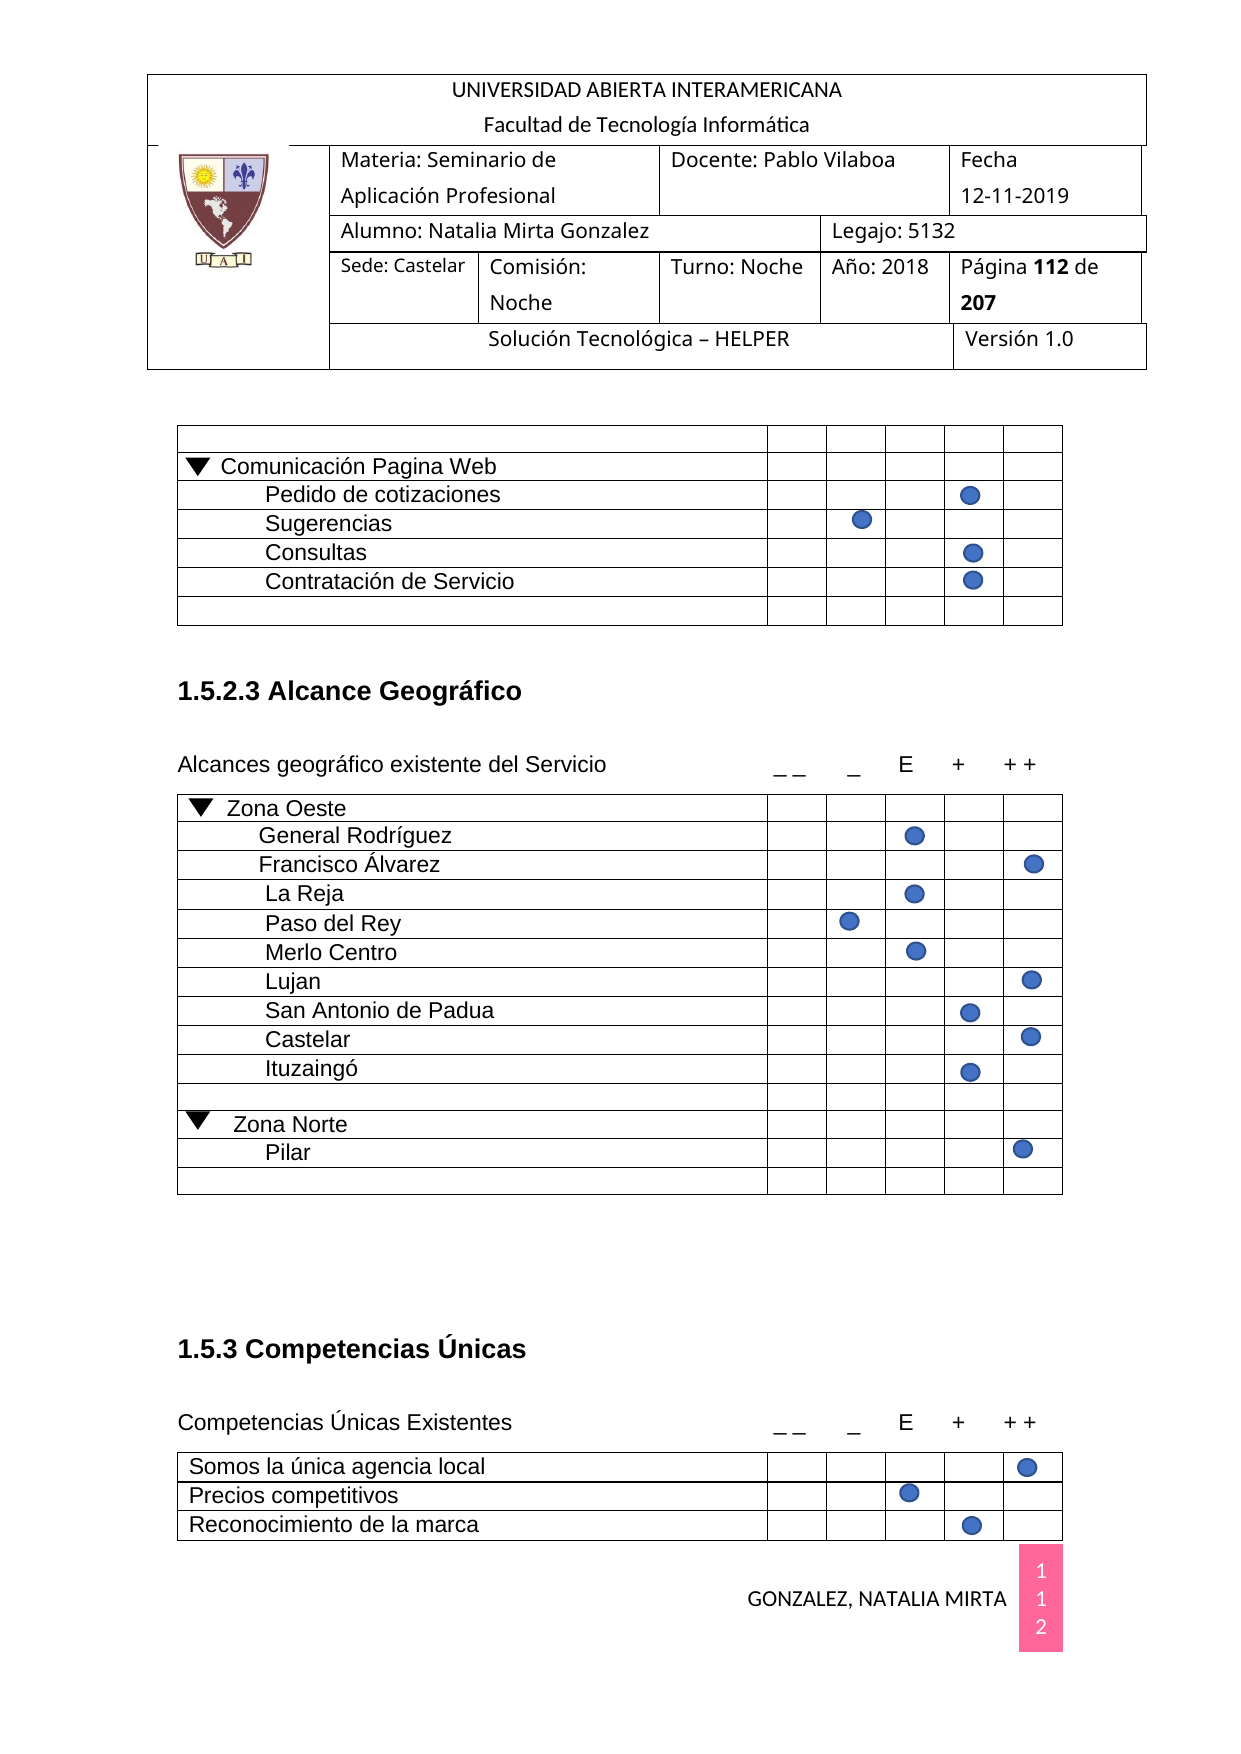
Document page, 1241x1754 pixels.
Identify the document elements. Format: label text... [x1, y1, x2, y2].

table_cell [1004, 1026, 1062, 1054]
table_cell [886, 453, 944, 480]
table_cell Reconocimiento de la marca [178, 1511, 767, 1539]
table_cell [945, 851, 1003, 879]
table_cell [1004, 997, 1062, 1025]
table_cell [827, 539, 885, 567]
table_cell [1004, 880, 1062, 908]
table_cell [886, 1084, 944, 1110]
table_cell Pilar [178, 1139, 767, 1167]
text Alcances geográfico existente del Servicio _ _ _ E + + + [177, 751, 1063, 777]
table_cell [945, 1055, 1003, 1083]
table_cell [768, 1084, 826, 1110]
text Competencias Únicas Existentes _ _ _ E + + + [177, 1409, 1063, 1436]
table_cell Sugerencias [178, 510, 767, 538]
subtitle 1.5.3 Competencias Únicas [177, 1333, 1063, 1364]
table_cell [827, 1511, 885, 1539]
table_cell [827, 1168, 885, 1194]
table_header [768, 795, 826, 821]
table_cell Precios competitivos [178, 1483, 767, 1510]
table_cell [1004, 426, 1062, 452]
table_cell [945, 453, 1003, 480]
table_cell [886, 481, 944, 509]
table_cell [768, 510, 826, 538]
table_cell [886, 1483, 944, 1510]
table_cell [1004, 1139, 1062, 1167]
table_header [1004, 795, 1062, 821]
table_cell Ituzaingó [178, 1055, 767, 1083]
table_cell [886, 1111, 944, 1138]
table_cell [886, 997, 944, 1025]
table_cell [945, 880, 1003, 908]
table_cell [1004, 910, 1062, 937]
table_cell Merlo Centro [178, 939, 767, 967]
table_cell [768, 426, 826, 452]
table_cell [945, 822, 1003, 850]
table_cell [1004, 1511, 1062, 1539]
table_cell [768, 968, 826, 996]
table_cell [768, 1111, 826, 1138]
table_cell [1004, 939, 1062, 967]
table_cell [886, 597, 944, 625]
table_cell [768, 481, 826, 509]
table_header Zona Oeste [178, 795, 767, 821]
table_cell Lujan [178, 968, 767, 996]
table_cell [768, 1483, 826, 1510]
table_cell [827, 426, 885, 452]
table_cell Comunicación Pagina Web [178, 453, 767, 480]
table_cell [945, 939, 1003, 967]
table_cell [768, 1511, 826, 1539]
table_cell [768, 939, 826, 967]
table_cell [827, 851, 885, 879]
table_cell [945, 997, 1003, 1025]
table_cell [768, 822, 826, 850]
table_cell [886, 510, 944, 538]
table_cell [886, 426, 944, 452]
table_cell [945, 1139, 1003, 1167]
table_cell [886, 539, 944, 567]
table_cell [945, 568, 1003, 596]
table_cell [827, 1055, 885, 1083]
table_cell [945, 1084, 1003, 1110]
table_cell [886, 851, 944, 879]
table_cell [178, 426, 767, 452]
table_cell Francisco Álvarez [178, 851, 767, 879]
table_header [827, 795, 885, 821]
table_cell [945, 910, 1003, 937]
table_cell [1004, 1483, 1062, 1510]
table_cell [1004, 510, 1062, 538]
table_cell [945, 968, 1003, 996]
table_cell [827, 822, 885, 850]
table_cell [886, 1511, 944, 1539]
table_cell [768, 453, 826, 480]
table_cell [827, 510, 885, 538]
table_cell [1004, 453, 1062, 480]
table_cell [827, 997, 885, 1025]
table_cell [886, 939, 944, 967]
table_cell [886, 1139, 944, 1167]
table_cell [827, 568, 885, 596]
table_cell Contratación de Servicio [178, 568, 767, 596]
table_cell [1004, 1084, 1062, 1110]
table_cell [768, 1026, 826, 1054]
table_cell [768, 851, 826, 879]
table_cell [768, 597, 826, 625]
table_cell [178, 597, 767, 625]
table_cell [768, 568, 826, 596]
table_cell Paso del Rey [178, 910, 767, 937]
table_cell [945, 510, 1003, 538]
table_cell [1004, 1168, 1062, 1194]
table_cell [886, 968, 944, 996]
table_cell [827, 1483, 885, 1510]
table_cell [1004, 568, 1062, 596]
table_cell [768, 880, 826, 908]
table_cell [768, 1139, 826, 1167]
table_cell [827, 939, 885, 967]
table_cell [1004, 1111, 1062, 1138]
table_cell [945, 481, 1003, 509]
table_header [827, 1453, 885, 1481]
table_cell [886, 1055, 944, 1083]
table_cell [827, 968, 885, 996]
table_cell [827, 1111, 885, 1138]
table_header [886, 795, 944, 821]
table_cell [768, 539, 826, 567]
table_cell [886, 880, 944, 908]
table_cell [1004, 822, 1062, 850]
table_cell [178, 1168, 767, 1194]
table_cell [886, 568, 944, 596]
table_cell [827, 481, 885, 509]
table_cell [945, 1026, 1003, 1054]
table_cell [827, 453, 885, 480]
table_cell [827, 910, 885, 937]
table_cell [768, 1168, 826, 1194]
table_cell [945, 1168, 1003, 1194]
table_header [945, 795, 1003, 821]
table_cell [178, 1084, 767, 1110]
table_cell [945, 597, 1003, 625]
table_cell [827, 597, 885, 625]
table_cell [827, 1084, 885, 1110]
table_cell [1004, 968, 1062, 996]
table_cell [768, 997, 826, 1025]
table_cell [768, 1055, 826, 1083]
table_cell [827, 1139, 885, 1167]
table_cell [886, 1026, 944, 1054]
table_cell [1004, 597, 1062, 625]
table_cell Zona Norte [178, 1111, 767, 1138]
table_cell La Reja [178, 880, 767, 908]
table_header [1004, 1453, 1062, 1481]
table_cell [1004, 1055, 1062, 1083]
table_cell [945, 539, 1003, 567]
table_cell [945, 1511, 1003, 1539]
table_cell [886, 910, 944, 937]
table_cell [1004, 539, 1062, 567]
table_cell [827, 880, 885, 908]
table_header [768, 1453, 826, 1481]
table_cell [768, 910, 826, 937]
subtitle 1.5.2.3 Alcance Geográfico [177, 675, 1063, 706]
table_cell Pedido de cotizaciones [178, 481, 767, 509]
table_cell San Antonio de Padua [178, 997, 767, 1025]
table_cell [886, 822, 944, 850]
table_cell [1004, 851, 1062, 879]
table_header Somos la única agencia local [178, 1453, 767, 1481]
table_cell [827, 1026, 885, 1054]
table_cell [886, 1168, 944, 1194]
table_cell Castelar [178, 1026, 767, 1054]
table_cell Consultas [178, 539, 767, 567]
table_cell [945, 1111, 1003, 1138]
table_header [945, 1453, 1003, 1481]
table_cell General Rodríguez [178, 822, 767, 850]
table_cell [945, 1483, 1003, 1510]
table_header [886, 1453, 944, 1481]
table_cell [1004, 481, 1062, 509]
table_cell [945, 426, 1003, 452]
